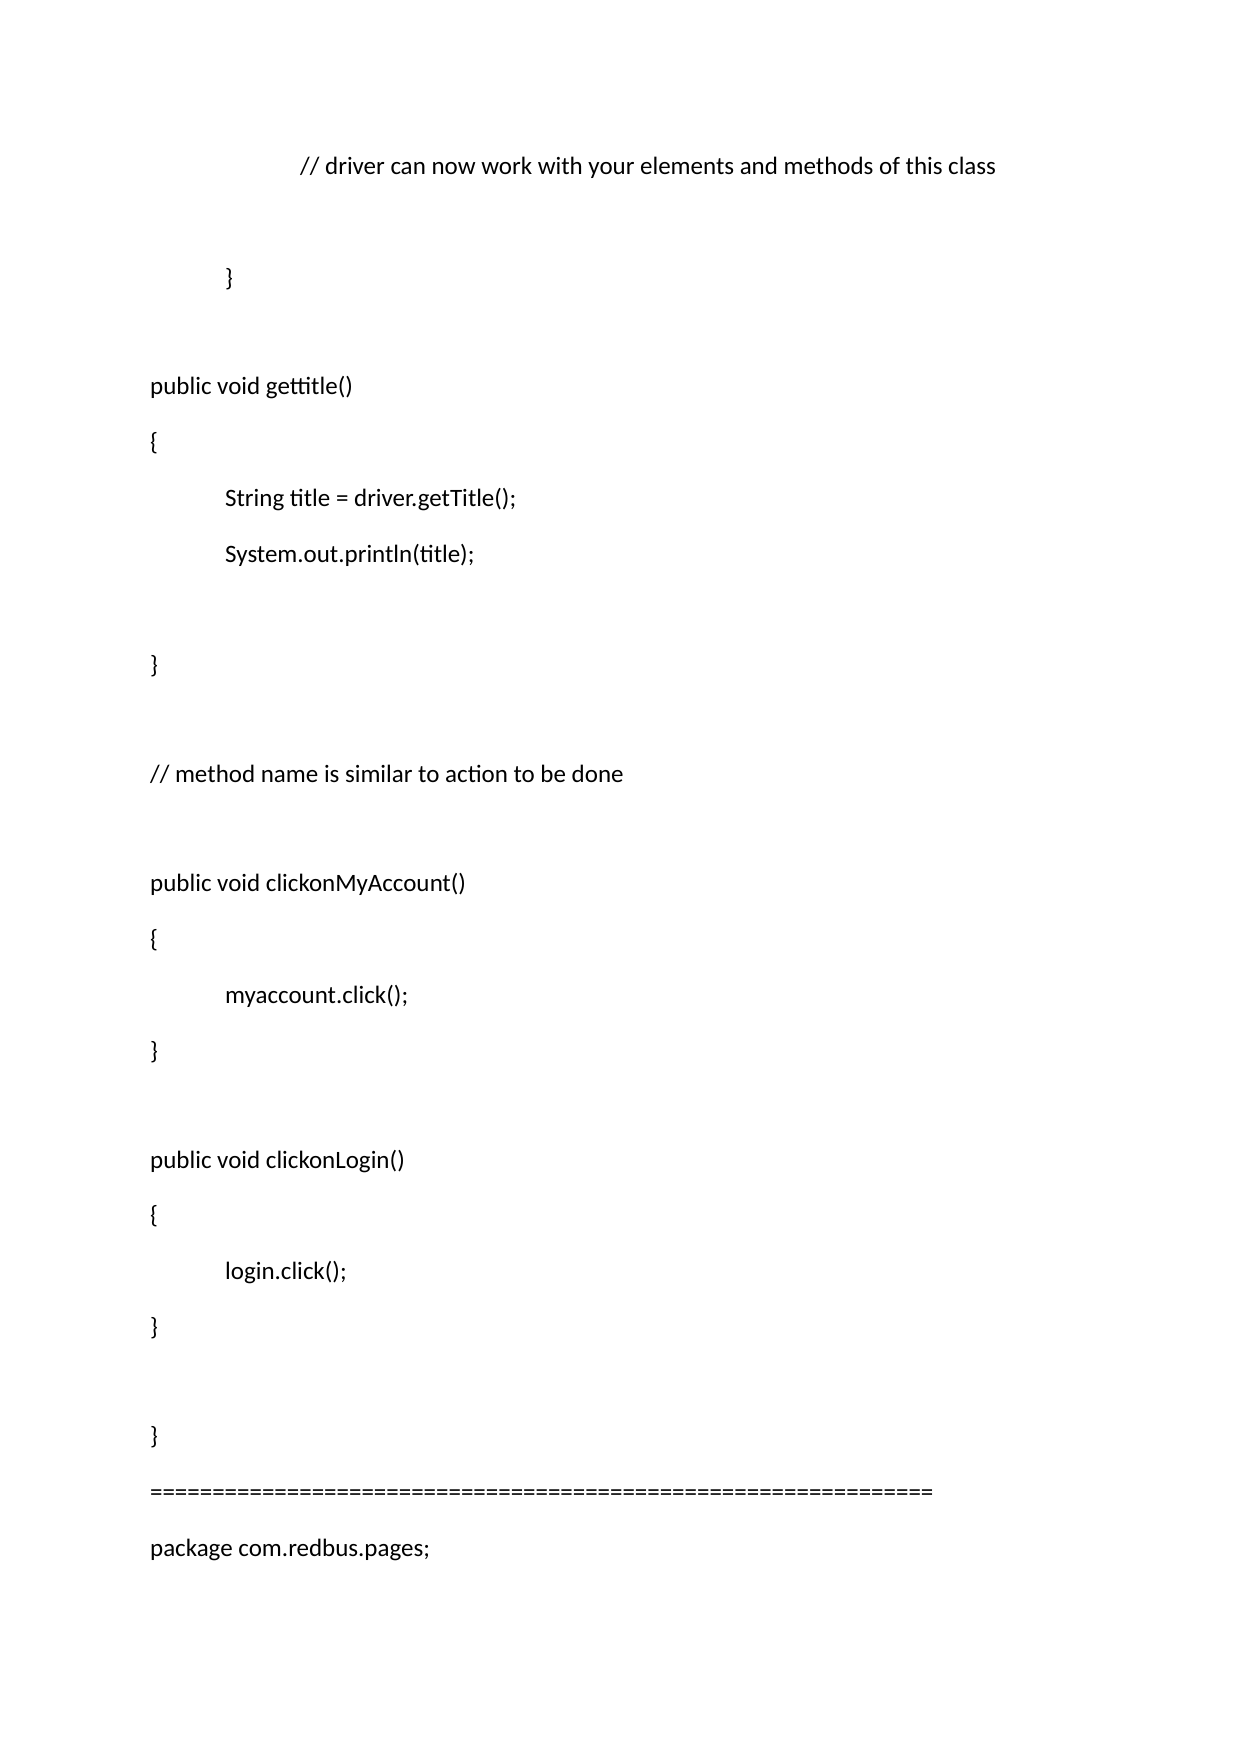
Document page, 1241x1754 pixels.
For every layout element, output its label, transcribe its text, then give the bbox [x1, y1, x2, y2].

text { [150, 1199, 1090, 1230]
text myaccount.click(); [150, 979, 1090, 1009]
text public void clickonLogin() [150, 1144, 1090, 1174]
text String title = driver.getTitle(); [150, 482, 1090, 513]
text package com.redbus.pages; [150, 1532, 1090, 1562]
text System.out.println(title); [150, 538, 1090, 568]
text } [150, 1311, 1090, 1342]
text // method name is similar to action to be done [150, 758, 1090, 789]
text } [150, 650, 1090, 680]
text { [150, 426, 1090, 457]
text } [150, 1035, 1090, 1065]
text } [150, 1420, 1090, 1451]
text } [150, 262, 1090, 292]
text =============================================================== [150, 1476, 1090, 1506]
text { [150, 923, 1090, 954]
text // driver can now work with your elements and methods of this class [150, 150, 1090, 181]
text login.click(); [150, 1255, 1090, 1286]
text public void gettitle() [150, 371, 1090, 401]
text public void clickonMyAccount() [150, 867, 1090, 898]
